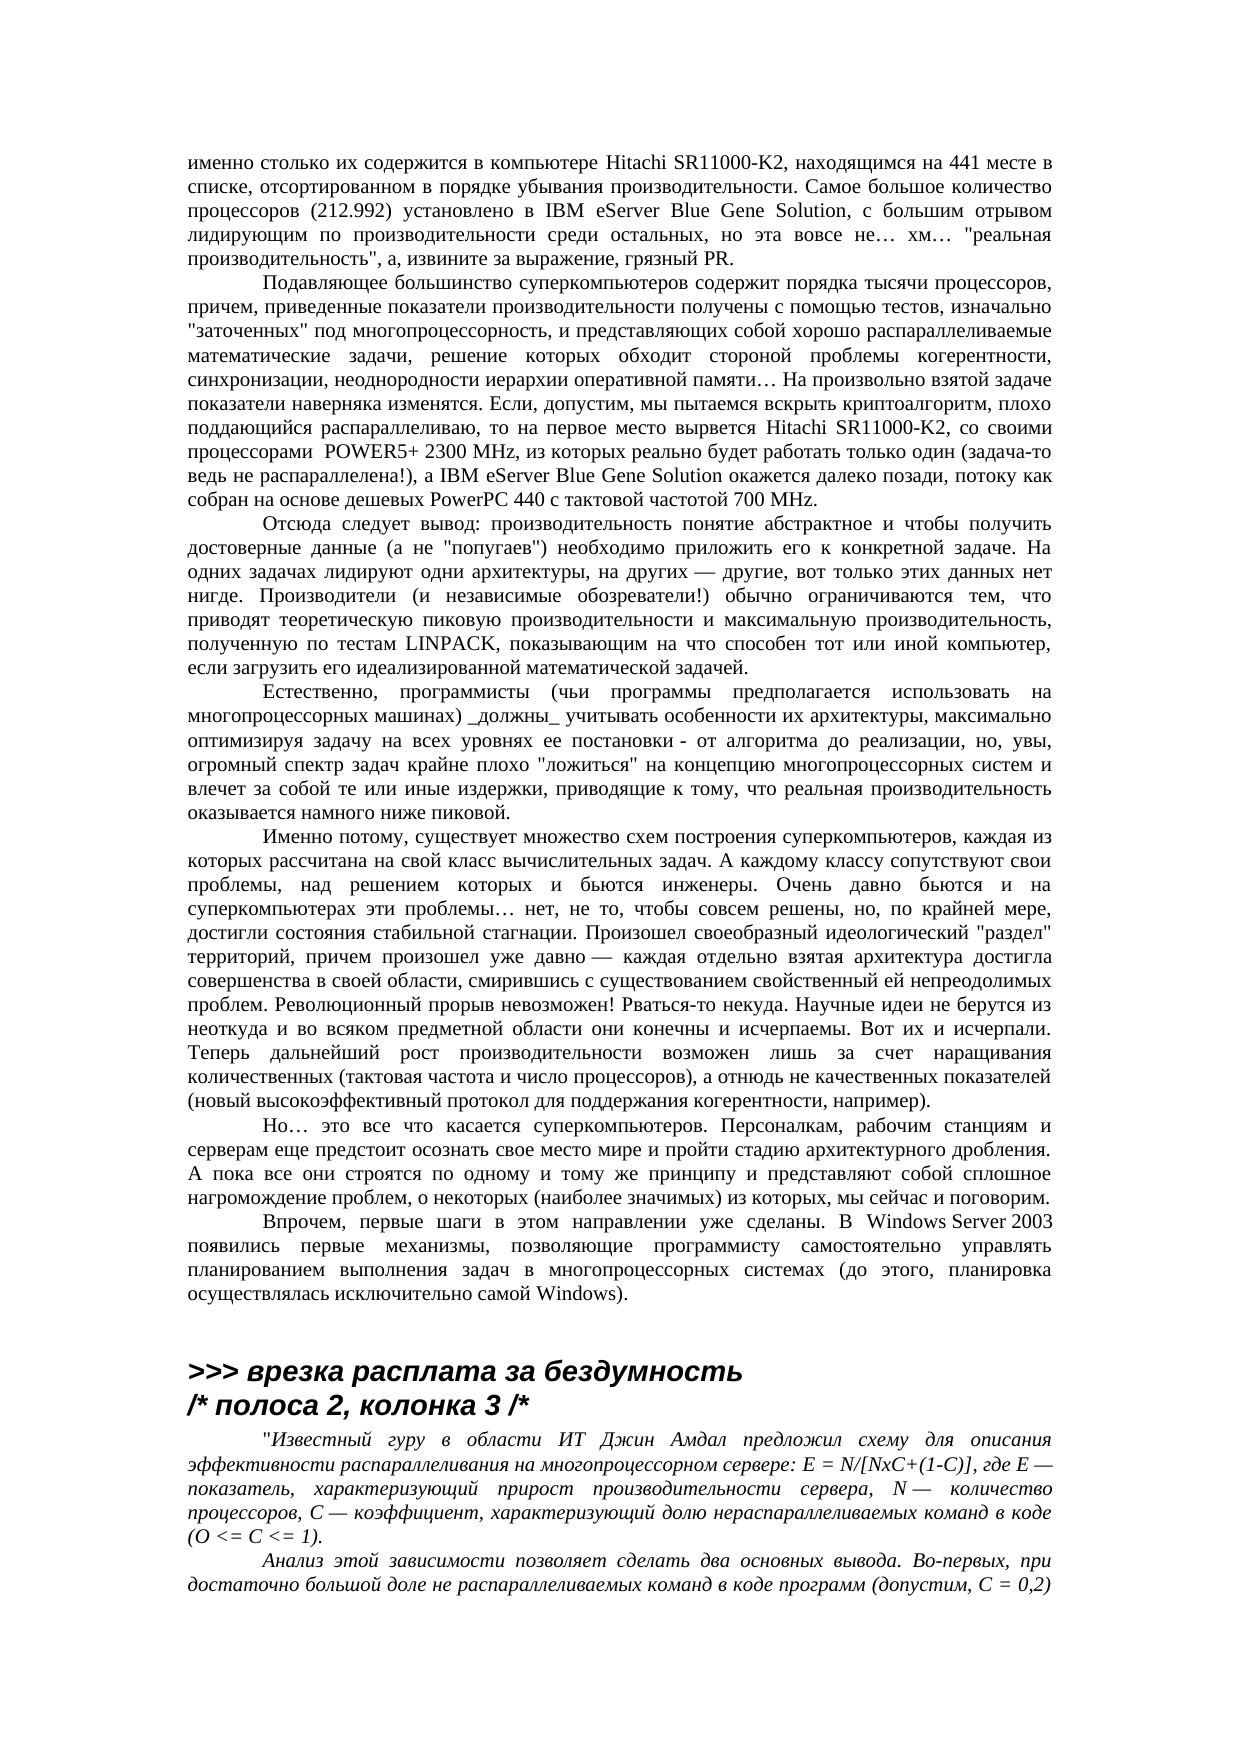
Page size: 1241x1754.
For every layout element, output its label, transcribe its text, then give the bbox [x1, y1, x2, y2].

subtitle >>> врезка расплата за бездумность /* полоса 2, колонка 3 /* [187, 1354, 1053, 1421]
text Именно потому, существует множество схем построения суперкомпьютеров, каждая из которых рассчитана на свой класс вычислительных задач. А каждому классу сопутствуют свои проблемы, над решением которых и бьются инженеры. Очень давно бьются и на суперкомпьютерах эти проблемы… нет, не то, чтобы совсем решены, но, по крайней мере, достигли состояния стабильной стагнации. Произошел своеобразный идеологический "раздел" территорий, причем произошел уже давно — каждая отдельно взятая архитектура достигла совершенства в своей области, смирившись с существованием свойственный ей непреодолимых проблем. Революционный прорыв невозможен! Рваться-то некуда. Научные идеи не берутся из неоткуда и во всяком предметной области они конечны и исчерпаемы. Вот их и исчерпали. Теперь дальнейший рост производительности возможен лишь за счет наращивания количественных (тактовая частота и число процессоров), а отнюдь не качественных показателей (новый высокоэффективный протокол для поддержания когерентности, например). [187, 824, 1053, 1112]
text Впрочем, первые шаги в этом направлении уже сделаны. В Windows Server 2003 появились первые механизмы, позволяющие программисту самостоятельно управлять планированием выполнения задач в многопроцессорных системах (до этого, планировка осуществлялась исключительно самой Windows). [187, 1209, 1053, 1305]
text Отсюда следует вывод: производительность понятие абстрактное и чтобы получить достоверные данные (а не "попугаев") необходимо приложить его к конкретной задаче. На одних задачах лидируют одни архитектуры, на других — другие, вот только этих данных нет нигде. Производители (и независимые обозреватели!) обычно ограничиваются тем, что приводят теоретическую пиковую производительности и максимальную производительность, полученную по тестам LINPACK, показывающим на что способен тот или иной компьютер, если загрузить его идеализированной математической задачей. [187, 511, 1053, 679]
text Но… это все что касается суперкомпьютеров. Персоналкам, рабочим станциям и серверам еще предстоит осознать свое место мире и пройти стадию архитектурного дробления. А пока все они строятся по одному и тому же принципу и представляют собой сплошное нагромождение проблем, о некоторых (наиболее значимых) из которых, мы сейчас и поговорим. [187, 1112, 1053, 1209]
text Подавляющее большинство суперкомпьютеров содержит порядка тысячи процессоров, причем, приведенные показатели производительности получены с помощью тестов, изначально "заточенных" под многопроцессорность, и представляющих собой хорошо распараллеливаемые математические задачи, решение которых обходит стороной проблемы когерентности, синхронизации, неоднородности иерархии оперативной памяти… На произвольно взятой задаче показатели наверняка изменятся. Если, допустим, мы пытаемся вскрыть криптоалгоритм, плохо поддающийся распараллеливаю, то на первое место вырвется Hitachi SR11000-K2, со своими процессорами POWER5+ 2300 MHz, из которых реально будет работать только один (задача-то ведь не распараллелена!), а IBM eServer Blue Gene Solution окажется далеко позади, потоку как собран на основе дешевых PowerPC 440 с тактовой частотой 700 MHz. [187, 270, 1053, 511]
text Естественно, программисты (чьи программы предполагается использовать на многопроцессорных машинах) _должны_ учитывать особенности их архитектуры, максимально оптимизируя задачу на всех уровнях ее постановки ‑ от алгоритма до реализации, но, увы, огромный спектр задач крайне плохо "ложиться" на концепцию многопроцессорных систем и влечет за собой те или иные издержки, приводящие к тому, что реальная производительность оказывается намного ниже пиковой. [187, 679, 1053, 824]
text "Известный гуру в области ИТ Джин Амдал предложил схему для описания эффективности распараллеливания на многопроцессорном сервере: E = N/[NxC+(1-C)], где E — показатель, характеризующий прирост производительности сервера, N — количество процессоров, C — коэффициент, характеризующий долю нераспараллеливаемых команд в коде (O <= C <= 1). [187, 1427, 1053, 1548]
text именно столько их содержится в компьютере Hitachi SR11000-K2, находящимся на 441 месте в списке, отсортированном в порядке убывания производительности. Самое большое количество процессоров (212.992) установлено в IBM eServer Blue Gene Solution, с большим отрывом лидирующим по производительности среди остальных, но эта вовсе не… хм… "реальная производительность", а, извините за выражение, грязный PR. [187, 150, 1053, 270]
text Анализ этой зависимости позволяет сделать два основных вывода. Во-первых, при достаточно большой доле не распараллеливаемых команд в коде программ (допустим, C = 0,2) [187, 1548, 1053, 1596]
